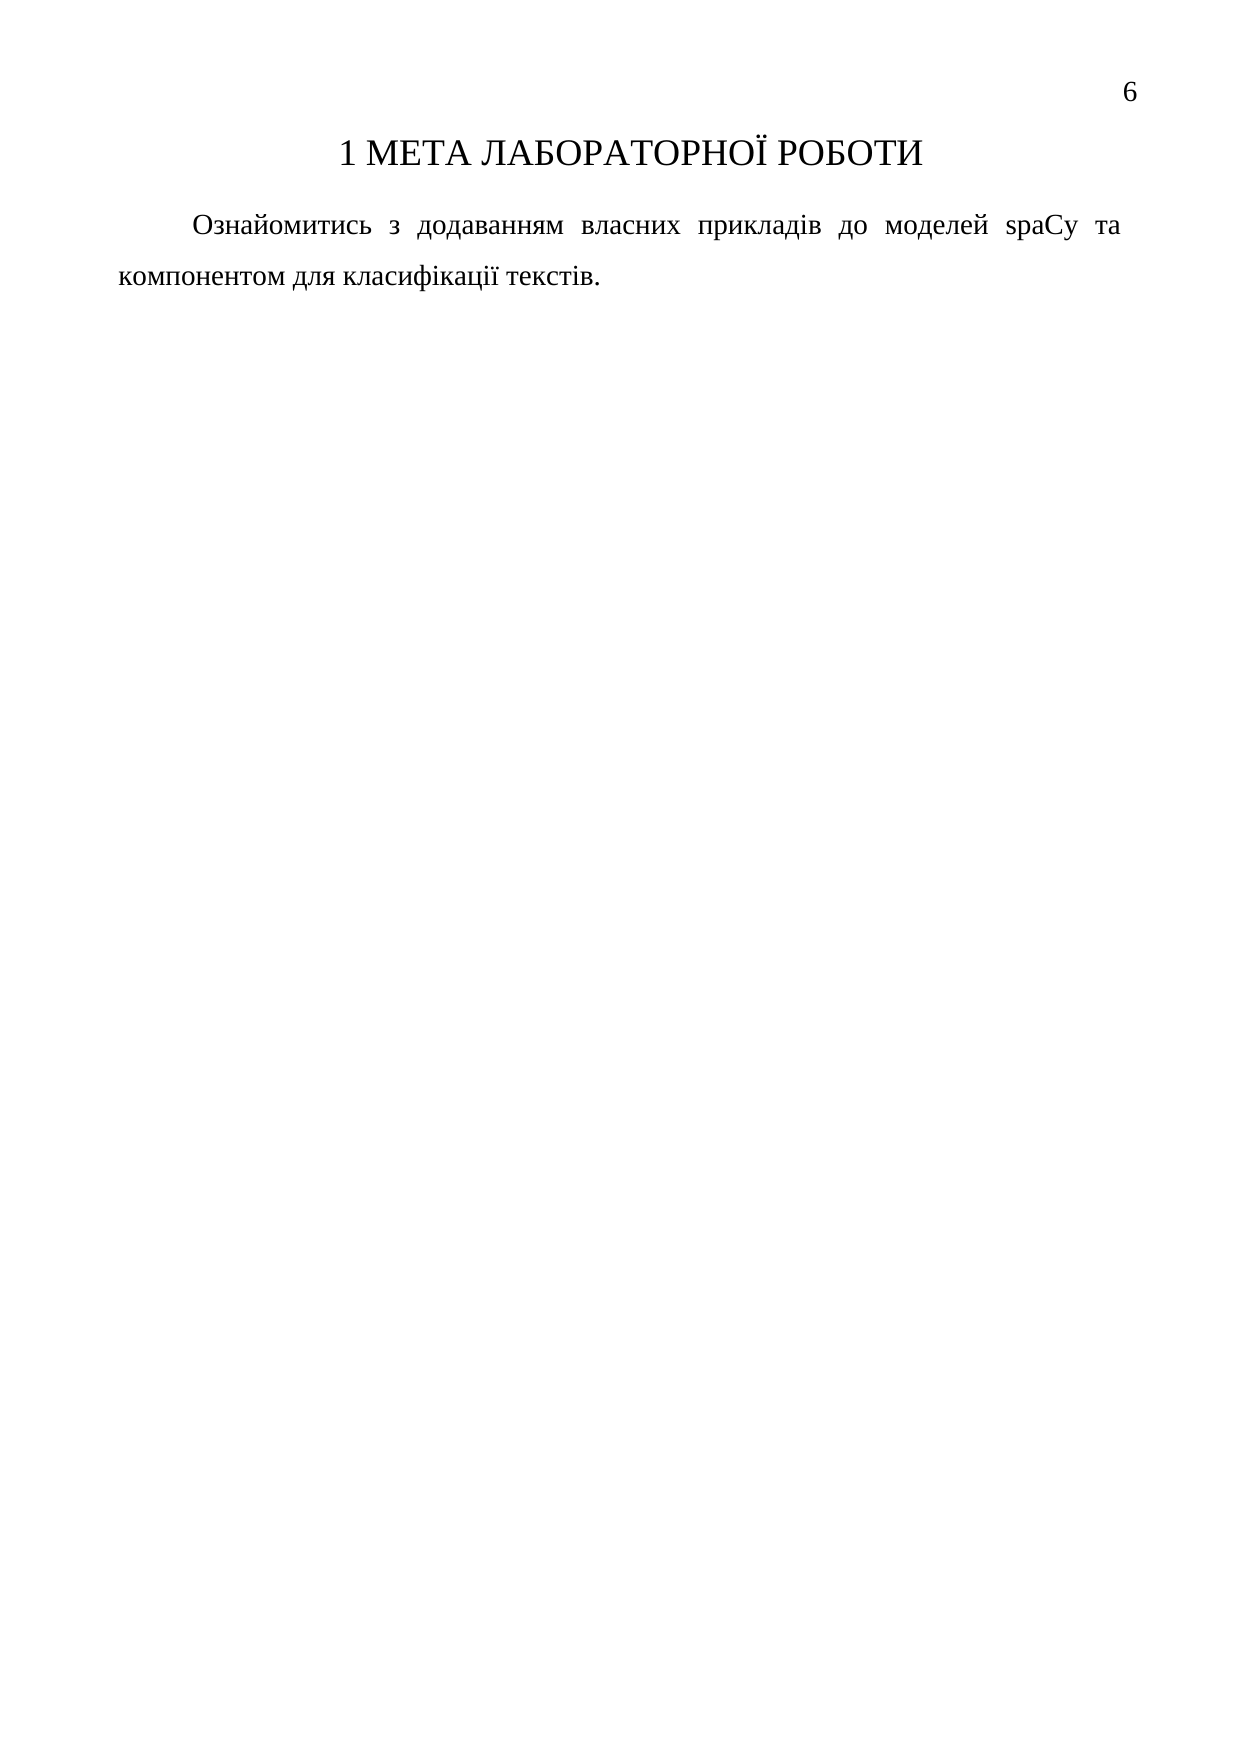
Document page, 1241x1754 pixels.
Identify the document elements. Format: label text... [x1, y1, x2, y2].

subtitle Мета лабораторної роботи [158, 130, 1104, 173]
text Ознайомитись з додаванням власних прикладів до моделей spaCy та компонентом для класифікації текстів. [118, 207, 1122, 291]
